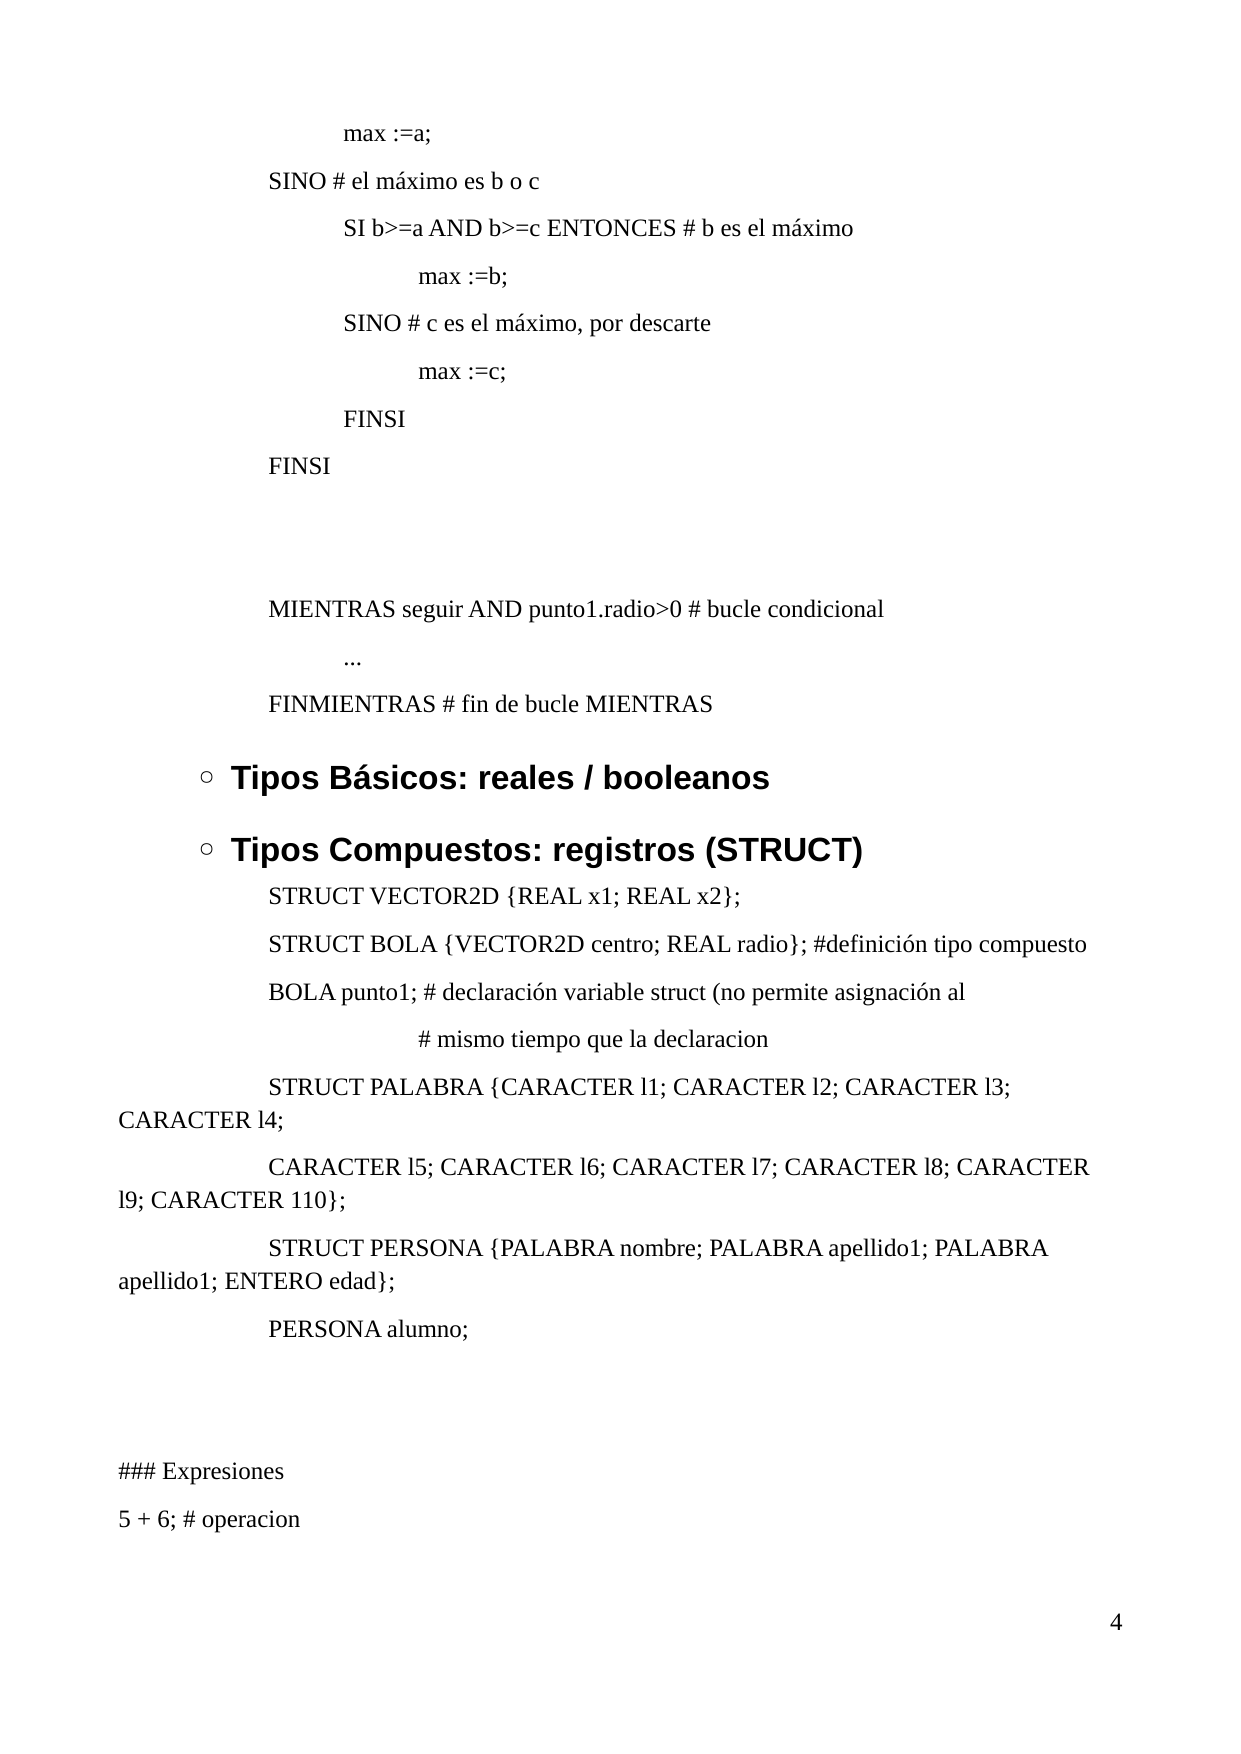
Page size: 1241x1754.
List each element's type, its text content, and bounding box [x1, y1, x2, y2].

text STRUCT PERSONA {PALABRA nombre; PALABRA apellido1; PALABRA apellido1; ENTERO edad}; [118, 1233, 1122, 1295]
text STRUCT BOLA {VECTOR2D centro; REAL radio}; #definición tipo compuesto [118, 929, 1122, 958]
text 5 + 6; # operacion [118, 1504, 1122, 1533]
text max :=c; [118, 356, 1122, 385]
text max :=b; [118, 261, 1122, 290]
text SINO # el máximo es b o c [118, 166, 1122, 194]
subtitle Tipos Básicos: reales / booleanos [193, 758, 1122, 797]
text # mismo tiempo que la declaracion [118, 1024, 1122, 1053]
subtitle Tipos Compuestos: registros (STRUCT) [193, 830, 1122, 869]
text CARACTER l5; CARACTER l6; CARACTER l7; CARACTER l8; CARACTER l9; CARACTER 110}; [118, 1152, 1122, 1214]
text FINMIENTRAS # fin de bucle MIENTRAS [118, 689, 1122, 718]
text ... [118, 642, 1122, 671]
text MIENTRAS seguir AND punto1.radio>0 # bucle condicional [118, 594, 1122, 623]
text ### Expresiones [118, 1456, 1122, 1485]
text SINO # c es el máximo, por descarte [118, 308, 1122, 337]
text PERSONA alumno; [118, 1314, 1122, 1342]
text FINSI [118, 404, 1122, 432]
text STRUCT VECTOR2D {REAL x1; REAL x2}; [118, 881, 1122, 910]
text SI b>=a AND b>=c ENTONCES # b es el máximo [118, 213, 1122, 242]
text FINSI [118, 451, 1122, 480]
text STRUCT PALABRA {CARACTER l1; CARACTER l2; CARACTER l3; CARACTER l4; [118, 1072, 1122, 1133]
text BOLA punto1; # declaración variable struct (no permite asignación al [118, 977, 1122, 1005]
text max :=a; [118, 118, 1122, 147]
